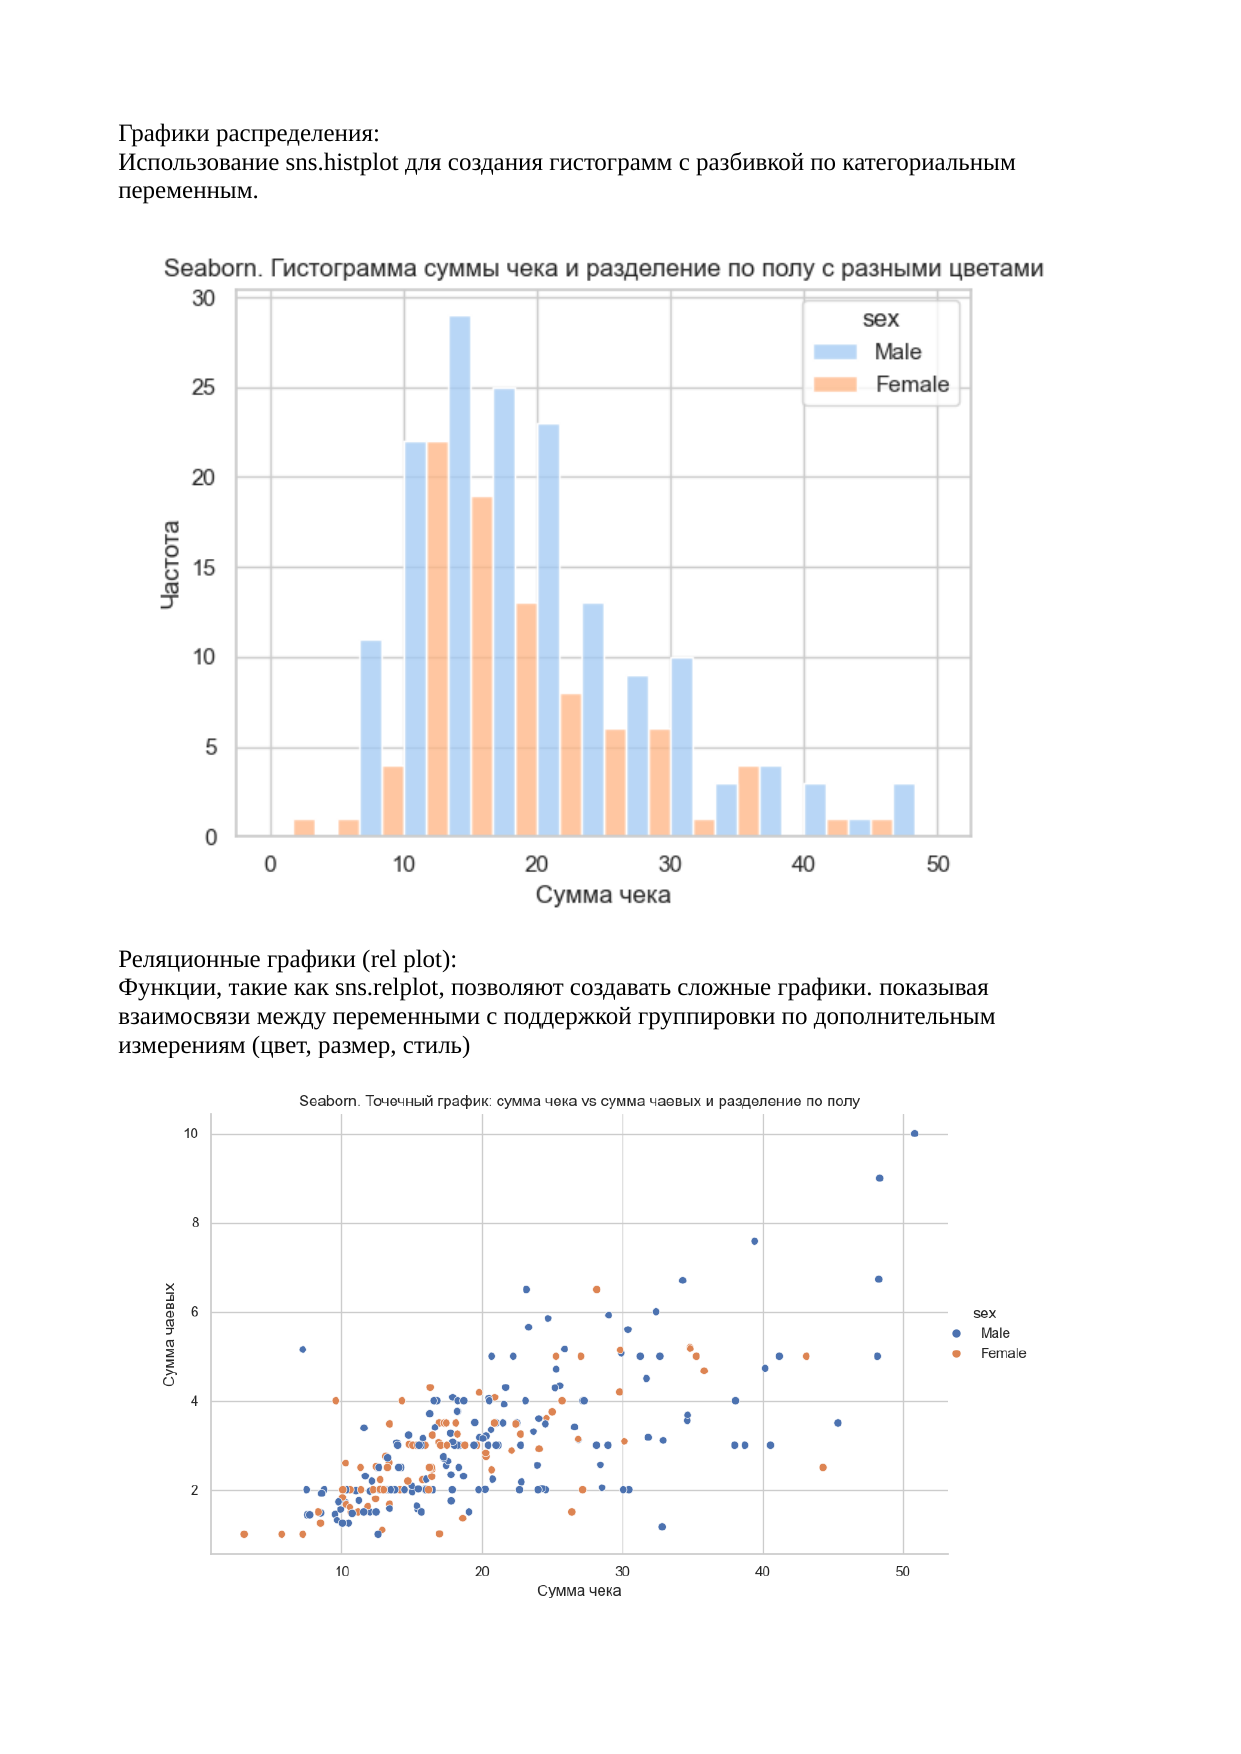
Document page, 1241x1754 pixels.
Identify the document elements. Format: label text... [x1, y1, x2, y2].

picture [118, 204, 1066, 915]
text Графики распределения: Использование sns.histplot для создания гистограмм с разбивкой по категориальным переменным. [118, 118, 1122, 204]
text Реляционные графики (rel plot): Функции, такие как sns.relplot, позволяют создавать сложные графики. показывая взаимосвязи между переменными с поддержкой группировки по дополнительным измерениям (цвет, размер, стиль) [118, 944, 1122, 1059]
picture [118, 1058, 1039, 1609]
